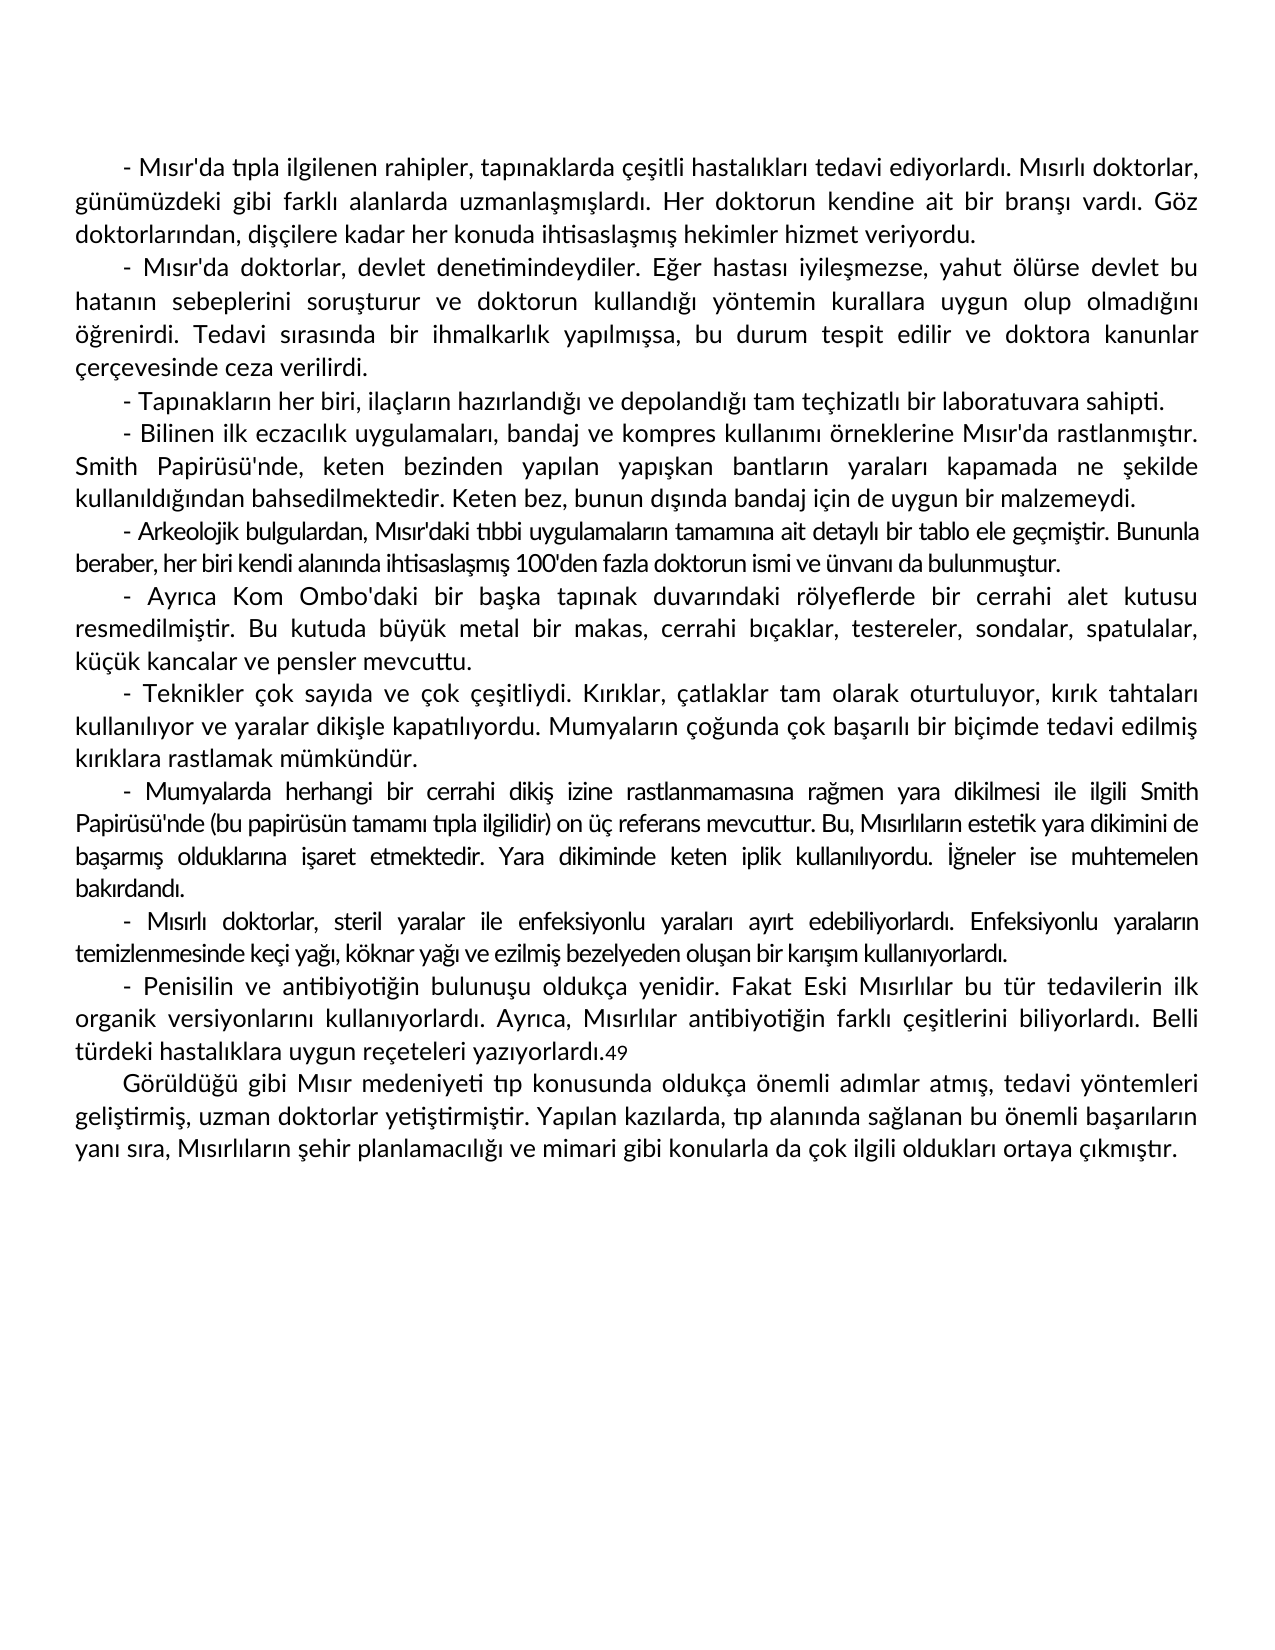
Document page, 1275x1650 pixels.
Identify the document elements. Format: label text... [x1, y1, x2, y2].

text - Teknikler çok sayıda ve çok çeşitliydi. Kırıklar, çatlaklar tam olarak oturtuluyor, kırık tahtaları kullanılıyor ve yaralar dikişle kapatılıyordu. Mumyaların çoğunda çok başarılı bir biçimde tedavi edilmiş kırıklara rastlamak mümkündür. [75, 677, 1200, 774]
text - Bilinen ilk eczacılık uygulamaları, bandaj ve kompres kullanımı örneklerine Mısır'da rastlanmıştır. Smith Papirüsü'nde, keten bezinden yapılan yapışkan bantların yaraları kapamada ne şekilde kullanıldığından bahsedilmektedir. Keten bez, bunun dışında bandaj için de uygun bir malzemeydi. [75, 417, 1200, 514]
text - Mısır'da tıpla ilgilenen rahipler, tapınaklarda çeşitli hastalıkları tedavi ediyorlardı. Mısırlı doktorlar, günümüzdeki gibi farklı alanlarda uzmanlaşmışlardı. Her doktorun kendine ait bir branşı vardı. Göz doktorlarından, dişçilere kadar her konuda ihtisaslaşmış hekimler hizmet veriyordu. [75, 150, 1200, 250]
text - Arkeolojik bulgulardan, Mısır'daki tıbbi uygulamaların tamamına ait detaylı bir tablo ele geçmiştir. Bununla beraber, her biri kendi alanında ihtisaslaşmış 100'den fazla doktorun ismi ve ünvanı da bulunmuştur. [75, 514, 1200, 579]
text - Mısırlı doktorlar, steril yaralar ile enfeksiyonlu yaraları ayırt edebiliyorlardı. Enfeksiyonlu yaraların temizlenmesinde keçi yağı, köknar yağı ve ezilmiş bezelyeden oluşan bir karışım kullanıyorlardı. [75, 904, 1200, 969]
text - Mumyalarda herhangi bir cerrahi dikiş izine rastlanmamasına rağmen yara dikilmesi ile ilgili Smith Papirüsü'nde (bu papirüsün tamamı tıpla ilgilidir) on üç referans mevcuttur. Bu, Mısırlıların estetik yara dikimini de başarmış olduklarına işaret etmektedir. Yara dikiminde keten iplik kullanılıyordu. İğneler ise muhtemelen bakırdandı. [75, 774, 1200, 904]
text - Penisilin ve antibiyotiğin bulunuşu oldukça yenidir. Fakat Eski Mısırlılar bu tür tedavilerin ilk organik versiyonlarını kullanıyorlardı. Ayrıca, Mısırlılar antibiyotiğin farklı çeşitlerini biliyorlardı. Belli türdeki hastalıklara uygun reçeteleri yazıyorlardı.49 [75, 969, 1200, 1067]
text - Tapınakların her biri, ilaçların hazırlandığı ve depolandığı tam teçhizatlı bir laboratuvara sahipti. [75, 383, 1200, 417]
text - Ayrıca Kom Ombo'daki bir başka tapınak duvarındaki rölyeflerde bir cerrahi alet kutusu resmedilmiştir. Bu kutuda büyük metal bir makas, cerrahi bıçaklar, testereler, sondalar, spatulalar, küçük kancalar ve pensler mevcuttu. [75, 579, 1200, 677]
text Görüldüğü gibi Mısır medeniyeti tıp konusunda oldukça önemli adımlar atmış, tedavi yöntemleri geliştirmiş, uzman doktorlar yetiştirmiştir. Yapılan kazılarda, tıp alanında sağlanan bu önemli başarıların yanı sıra, Mısırlıların şehir planlamacılığı ve mimari gibi konularla da çok ilgili oldukları ortaya çıkmıştır. [75, 1067, 1200, 1164]
text - Mısır'da doktorlar, devlet denetimindeydiler. Eğer hastası iyileşmezse, yahut ölürse devlet bu hatanın sebeplerini soruşturur ve doktorun kullandığı yöntemin kurallara uygun olup olmadığını öğrenirdi. Tedavi sırasında bir ihmalkarlık yapılmışsa, bu durum tespit edilir ve doktora kanunlar çerçevesinde ceza verilirdi. [75, 250, 1200, 383]
